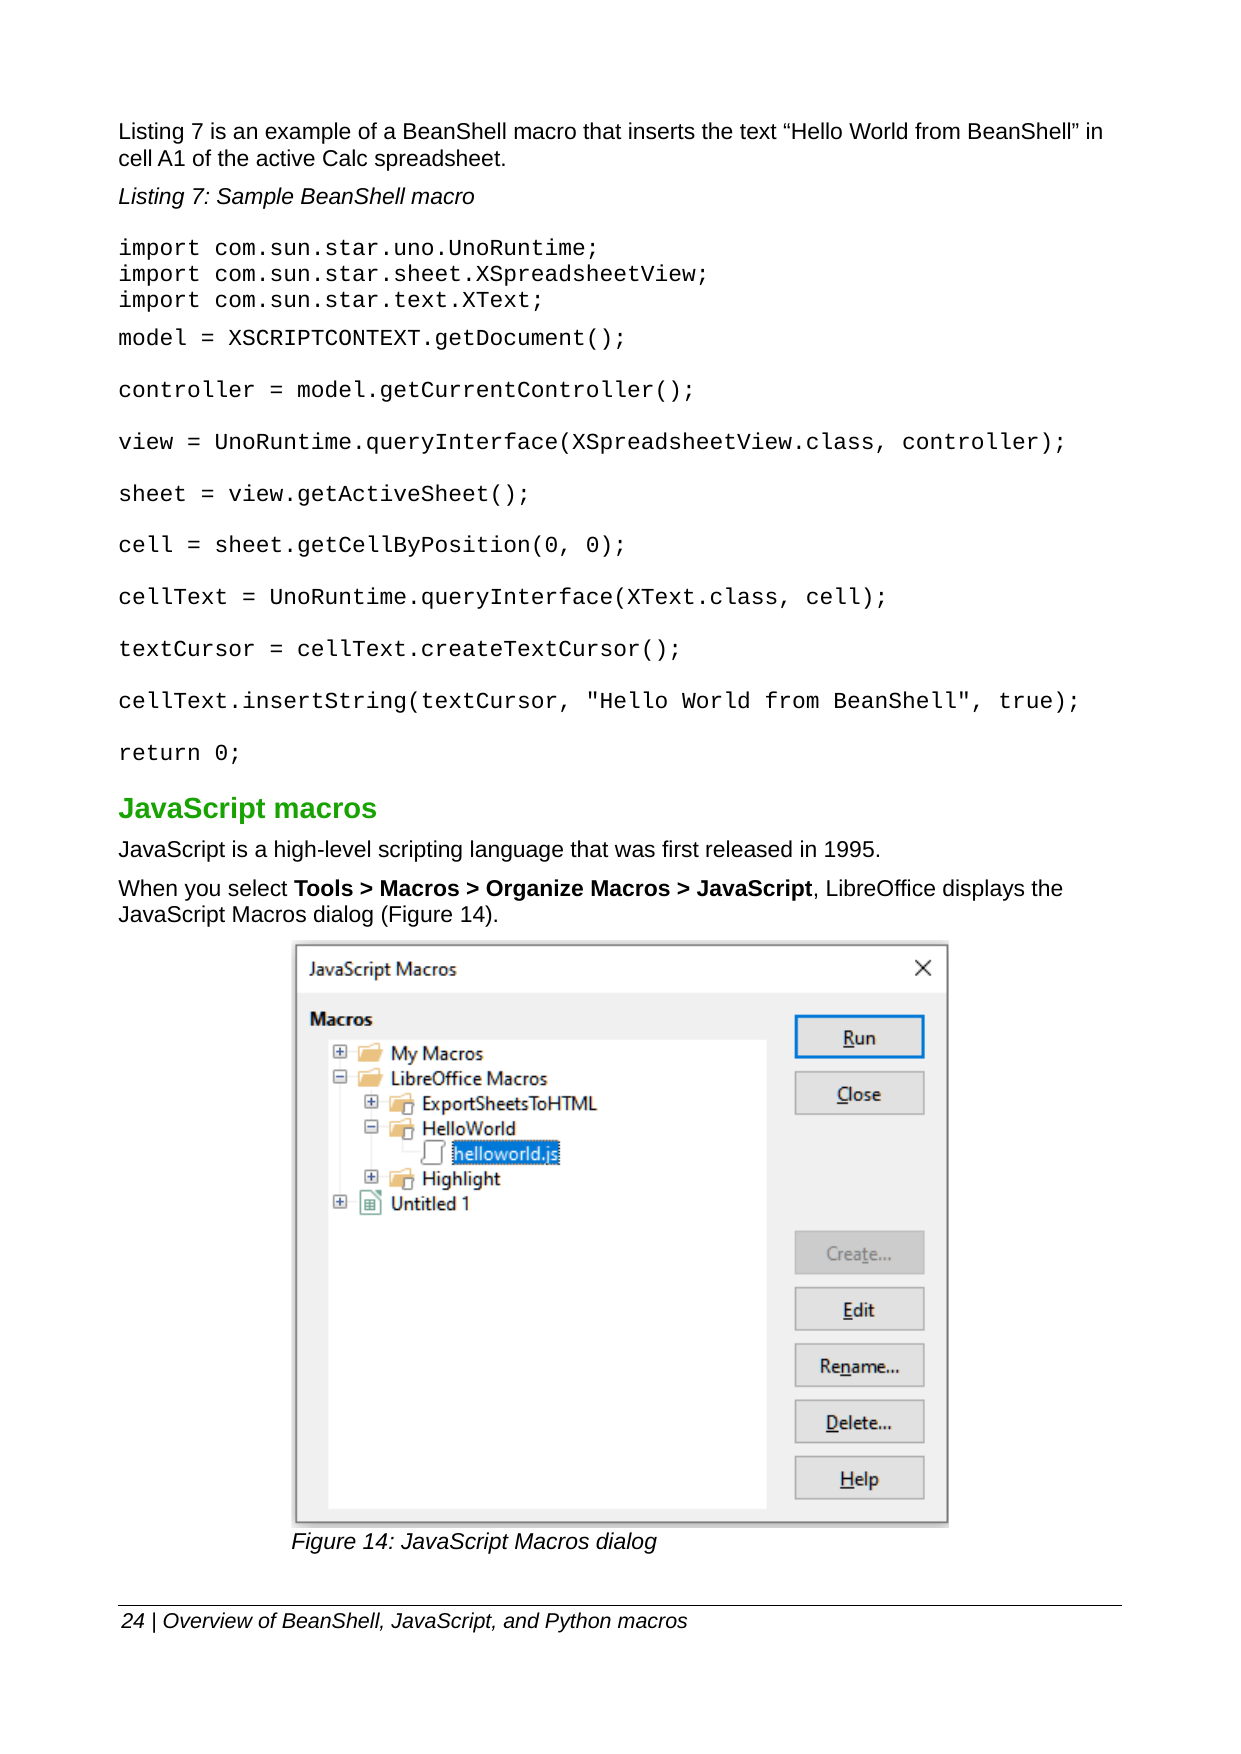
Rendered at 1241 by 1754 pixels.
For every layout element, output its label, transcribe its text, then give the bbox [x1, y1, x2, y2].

picture [291, 940, 949, 1528]
text model = XSCRIPTCONTEXT.getDocument(); controller = model.getCurrentController(); view = UnoRuntime.queryInterface(XSpreadsheetView.class, controller); sheet = view.getActiveSheet(); cell = sheet.getCellByPosition(0, 0); cellText = UnoRuntime.queryInterface(XText.class, cell); textCursor = cellText.createTextCursor(); cellText.insertString(textCursor, "Hello World from BeanShell", true); return 0; [118, 326, 1122, 767]
text Figure 14: JavaScript Macros dialog [291, 1528, 949, 1554]
text Listing 7: Sample BeanShell macro [118, 183, 1122, 210]
text import com.sun.star.uno.UnoRuntime; import com.sun.star.sheet.XSpreadsheetView; import com.sun.star.text.XText; [118, 236, 1122, 314]
text JavaScript is a high-level scripting language that was first released in 1995. [118, 836, 1122, 863]
text Listing 7 is an example of a BeanShell macro that inserts the text “Hello World from BeanShell” in cell A1 of the active Calc spreadsheet. [118, 118, 1122, 171]
subtitle JavaScript macros [118, 791, 1122, 824]
text When you select Tools > Macros > Organize Macros > JavaScript, LibreOffice displays the JavaScript Macros dialog (Figure 14). [118, 875, 1122, 928]
